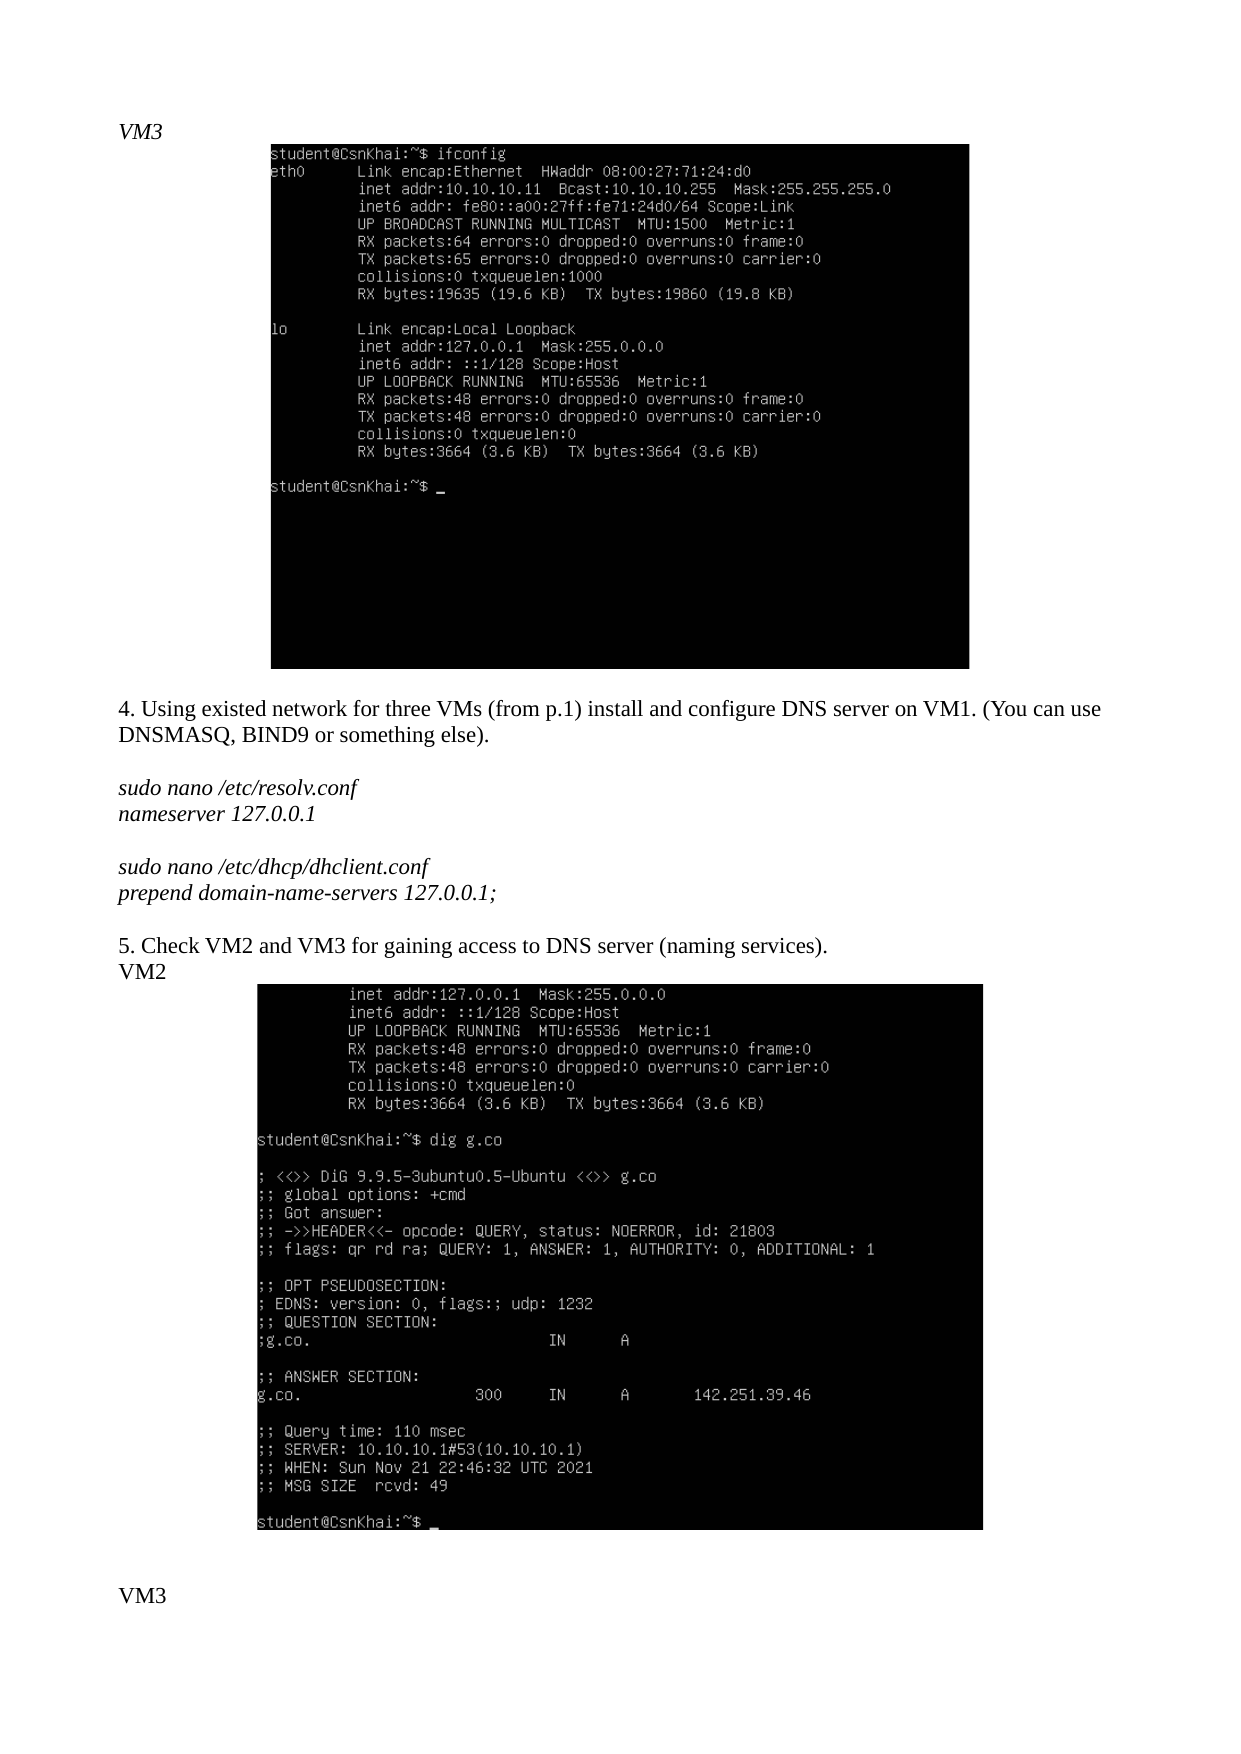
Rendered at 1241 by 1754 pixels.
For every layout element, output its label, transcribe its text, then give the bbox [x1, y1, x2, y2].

text 5. Check VM2 and VM3 for gaining access to DNS server (naming services). [118, 932, 1122, 958]
picture [270, 144, 970, 669]
text VM2 [118, 958, 1122, 985]
text sudo nano /etc/dhcp/dhclient.conf [118, 853, 1122, 879]
picture [257, 984, 984, 1530]
text prepend domain-name-servers 127.0.0.1; [118, 879, 1122, 906]
text VM3 [118, 1582, 1122, 1608]
text nameserver 127.0.0.1 [118, 800, 1122, 827]
text 4. Using existed network for three VMs (from p.1) install and configure DNS server on VM1. (You can use DNSMASQ, BIND9 or something else). [118, 695, 1122, 747]
text VM3 [118, 118, 1122, 144]
text sudo nano /etc/resolv.conf [118, 774, 1122, 800]
